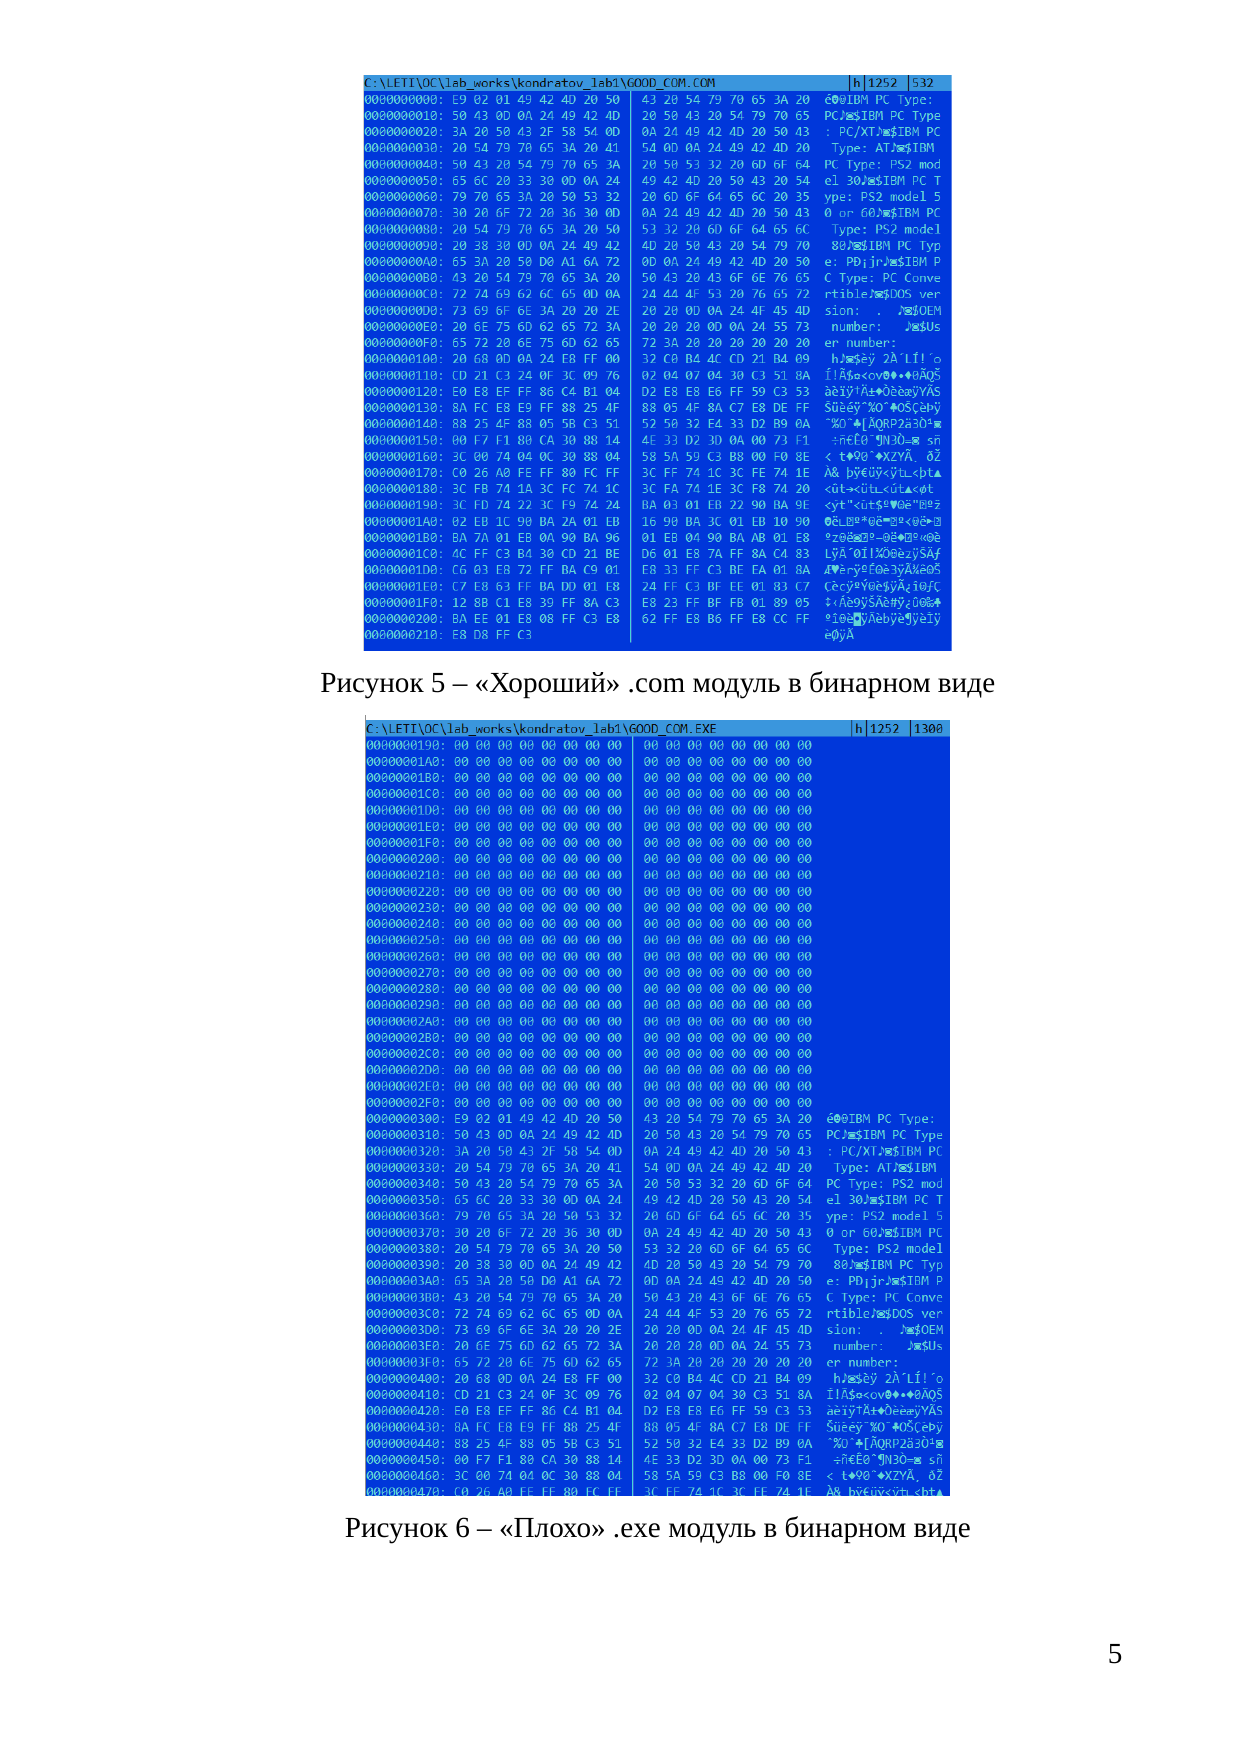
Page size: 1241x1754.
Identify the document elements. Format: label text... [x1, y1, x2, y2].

text Рисунок 5 – «Хороший» .com модуль в бинарном виде [193, 665, 1122, 699]
text Рисунок 6 – «Плохо» .exe модуль в бинарном виде [193, 1510, 1122, 1543]
